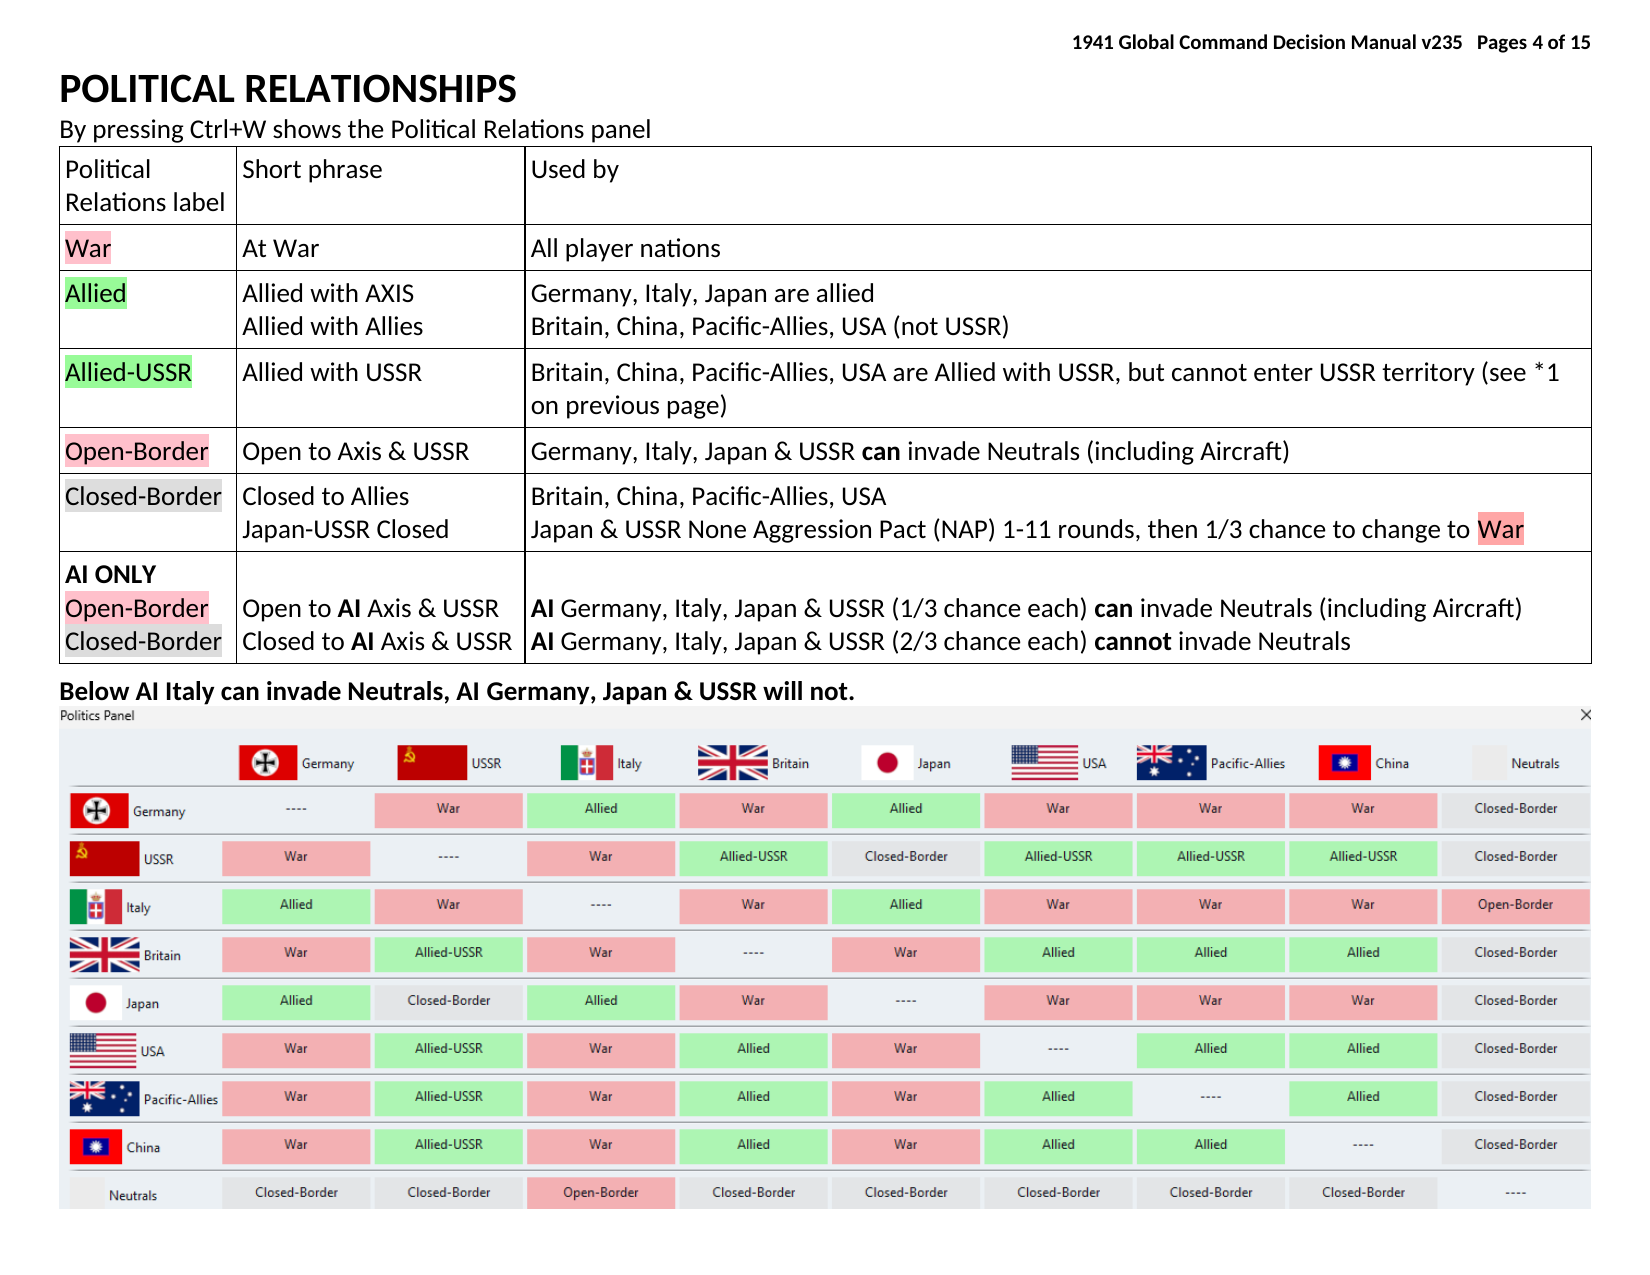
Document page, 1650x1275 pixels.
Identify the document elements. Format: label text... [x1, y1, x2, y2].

table_cell Britain, China, Pacific-Allies, USA are Allied with USSR, but cannot enter USSR territory (see *1 on previous page) [526, 349, 1591, 427]
table_cell Germany, Italy, Japan & USSR can invade Neutrals (including Aircraft) [526, 428, 1591, 472]
table_cell AI ONLY Open-Border Closed-Border [60, 552, 236, 662]
table_header Used by [526, 147, 1591, 224]
text By pressing Ctrl+W shows the Political Relations panel [59, 113, 1591, 146]
picture [59, 706, 1591, 1209]
table_cell Open-Border [60, 428, 236, 472]
table_header Short phrase [237, 147, 524, 224]
table_cell Open to AI Axis & USSR Closed to AI Axis & USSR [237, 552, 524, 662]
table_cell Allied-USSR [60, 349, 236, 427]
table_cell Closed to Allies Japan-USSR Closed [237, 474, 524, 551]
table_cell Allied with AXIS Allied with Allies [237, 271, 524, 348]
table_cell All player nations [526, 225, 1591, 270]
table_cell Closed-Border [60, 474, 236, 551]
text Below AI Italy can invade Neutrals, AI Germany, Japan & USSR will not. [59, 674, 1591, 706]
table_cell At War [237, 225, 524, 270]
table_cell Open to Axis & USSR [237, 428, 524, 472]
text POLITICAL RELATIONSHIPS [59, 62, 1591, 113]
table_cell Allied [60, 271, 236, 348]
table_cell Allied with USSR [237, 349, 524, 427]
table_cell Germany, Italy, Japan are allied Britain, China, Pacific-Allies, USA (not USSR) [526, 271, 1591, 348]
table_header Political Relations label [60, 147, 236, 224]
table_cell War [60, 225, 236, 270]
table_cell Britain, China, Pacific-Allies, USA Japan & USSR None Aggression Pact (NAP) 1-11 rounds, then 1/3 chance to change to War [526, 474, 1591, 551]
table_cell AI Germany, Italy, Japan & USSR (1/3 chance each) can invade Neutrals (including Aircraft) AI Germany, Italy, Japan & USSR (2/3 chance each) cannot invade Neutrals [526, 552, 1591, 662]
